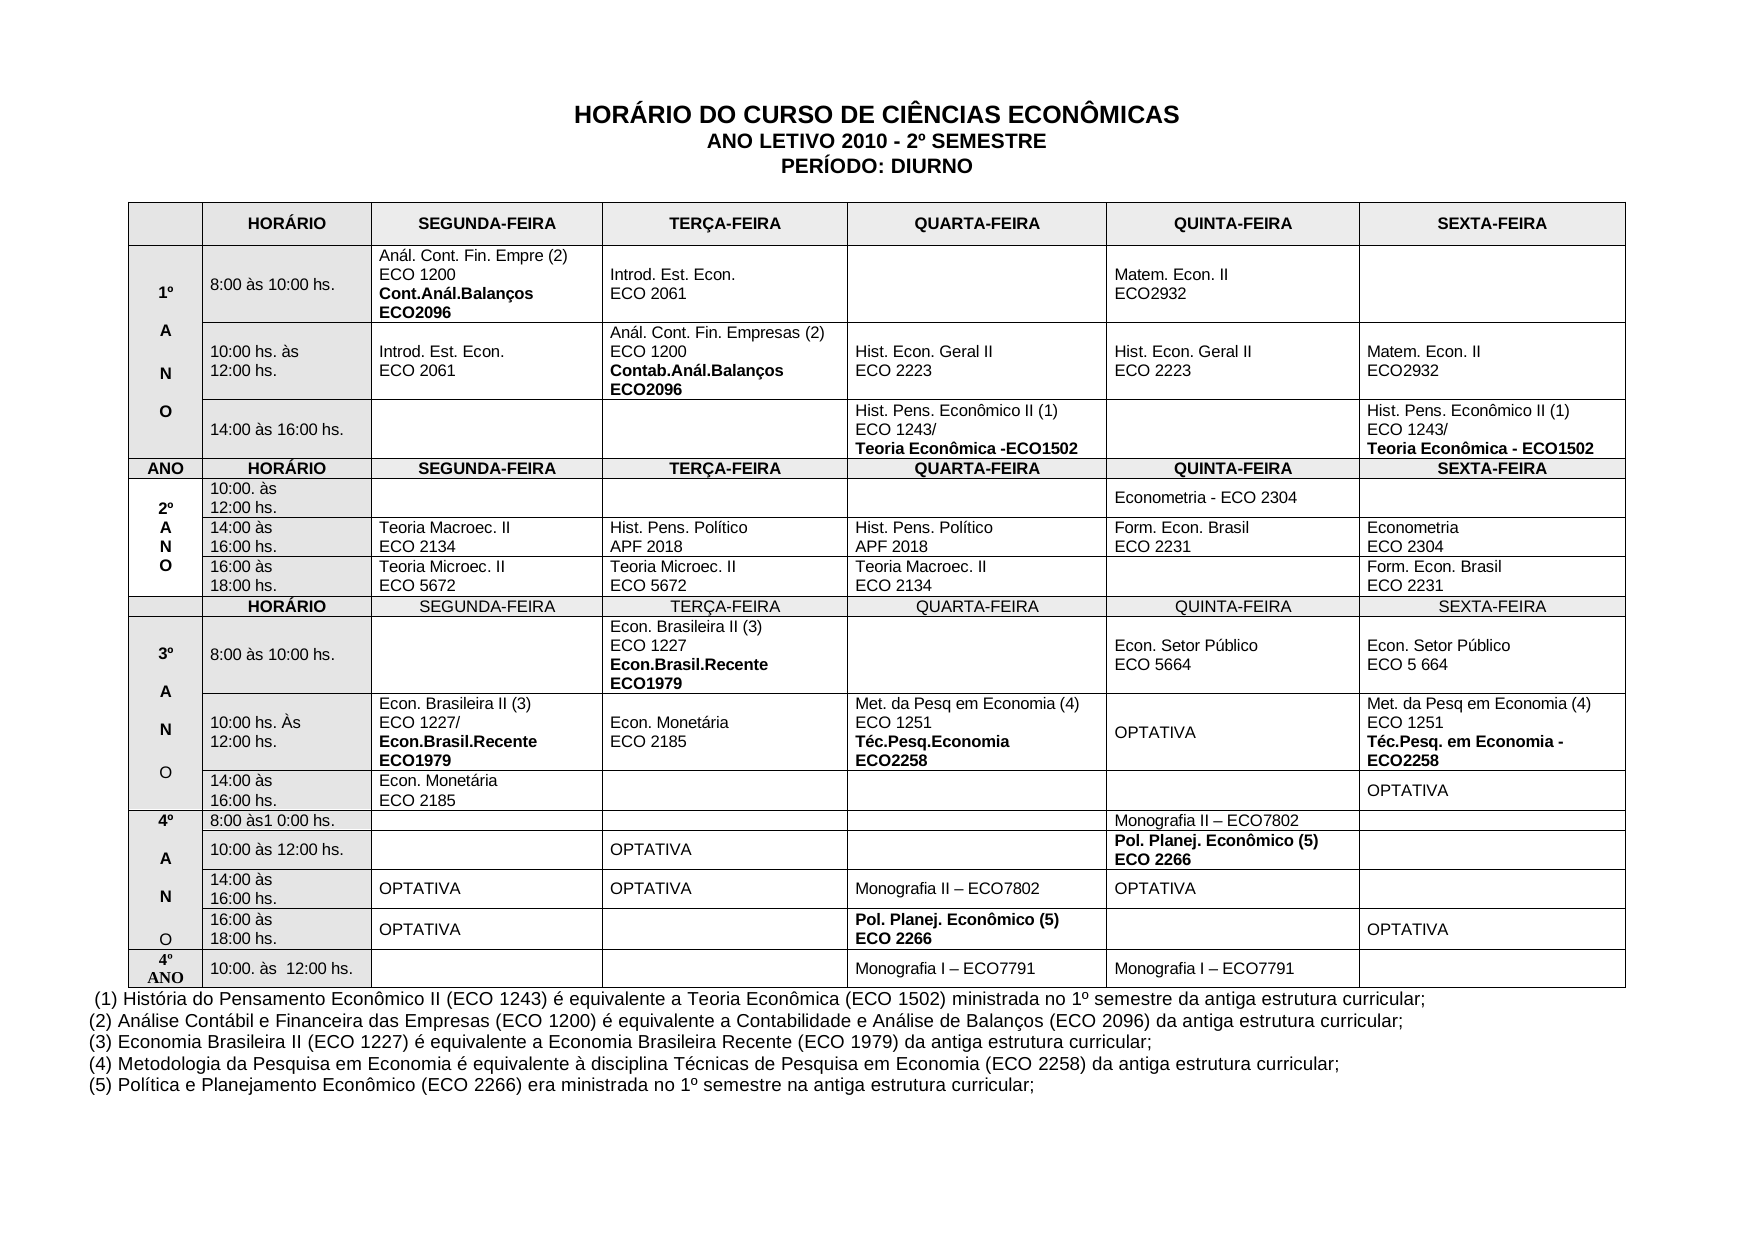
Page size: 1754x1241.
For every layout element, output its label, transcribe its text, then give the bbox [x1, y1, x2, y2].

table_cell SEGUNDA-FEIRA [372, 597, 602, 616]
table_cell QUARTA-FEIRA [848, 597, 1106, 616]
table_cell [1360, 870, 1625, 908]
table_cell 10:00. às 12:00 hs. [203, 479, 371, 517]
table_cell Pol. Planej. Econômico (5) ECO 2266 [848, 909, 1106, 949]
text (2) Análise Contábil e Financeira das Empresas (ECO 1200) é equivalente a Contabilidade e Análise de Balanços (ECO 2096) da antiga estrutura curricular; [89, 1010, 1665, 1031]
table_cell SEXTA-FEIRA [1360, 459, 1625, 478]
table_header QUARTA-FEIRA [848, 203, 1106, 245]
table_cell [603, 479, 847, 517]
table_cell HORÁRIO [203, 459, 371, 478]
table_cell [372, 400, 602, 458]
table_cell [1107, 557, 1359, 596]
table_cell [1107, 771, 1359, 809]
table_cell QUARTA-FEIRA [848, 459, 1106, 478]
table_cell OPTATIVA [372, 909, 602, 949]
table_cell Hist. Pens. Econômico II (1) ECO 1243/ Teoria Econômica -ECO1502 [848, 400, 1106, 458]
table_cell TERÇA-FEIRA [603, 459, 847, 478]
table_cell Hist. Pens. Político APF 2018 [848, 518, 1106, 556]
table_cell Form. Econ. Brasil ECO 2231 [1107, 518, 1359, 556]
table_cell 14:00 às 16:00 hs. [203, 518, 371, 556]
subtitle HORÁRIO DO CURSO DE CIÊNCIAS ECONÔMICAS [89, 100, 1665, 129]
table_cell 8:00 às1 0:00 hs. [203, 811, 371, 829]
table_cell [372, 950, 602, 987]
table_cell Econ. Monetária ECO 2185 [603, 694, 847, 770]
table_cell Econometria ECO 2304 [1360, 518, 1625, 556]
table_cell Matem. Econ. II ECO2932 [1360, 323, 1625, 399]
table_cell OPTATIVA [603, 831, 847, 869]
table_cell Anál. Cont. Fin. Empresas (2) ECO 1200 Contab.Anál.Balanços ECO2096 [603, 323, 847, 399]
table_cell Teoria Macroec. II ECO 2134 [848, 557, 1106, 596]
table_cell QUINTA-FEIRA [1107, 597, 1359, 616]
table_cell [372, 479, 602, 517]
table_cell 10:00 hs. às 12:00 hs. [203, 323, 371, 399]
table_cell 8:00 às 10:00 hs. [203, 617, 371, 693]
table_cell TERÇA-FEIRA [603, 597, 847, 616]
table_cell Introd. Est. Econ. ECO 2061 [372, 323, 602, 399]
table_cell Introd. Est. Econ. ECO 2061 [603, 246, 847, 322]
table_cell Met. da Pesq em Economia (4) ECO 1251 Téc.Pesq. em Economia - ECO2258 [1360, 694, 1625, 770]
table_cell [1360, 831, 1625, 869]
table_cell 1º A N O [129, 246, 202, 458]
table_cell 14:00 às 16:00 hs. [203, 771, 371, 809]
table_cell 2º A N O [129, 479, 202, 596]
text (1) História do Pensamento Econômico II (ECO 1243) é equivalente a Teoria Econômica (ECO 1502) ministrada no 1º semestre da antiga estrutura curricular; [89, 988, 1665, 1010]
table_cell Pol. Planej. Econômico (5) ECO 2266 [1107, 831, 1359, 869]
table_cell Econ. Brasileira II (3) ECO 1227/ Econ.Brasil.Recente ECO1979 [372, 694, 602, 770]
table_cell SEGUNDA-FEIRA [372, 459, 602, 478]
table_cell Teoria Microec. II ECO 5672 [372, 557, 602, 596]
table_cell OPTATIVA [372, 870, 602, 908]
table_cell [1360, 479, 1625, 517]
table_cell OPTATIVA [1107, 694, 1359, 770]
table_cell Econometria - ECO 2304 [1107, 479, 1359, 517]
table_cell 16:00 às 18:00 hs. [203, 909, 371, 949]
table_cell SEXTA-FEIRA [1360, 597, 1625, 616]
table_cell Hist. Econ. Geral II ECO 2223 [848, 323, 1106, 399]
text (5) Política e Planejamento Econômico (ECO 2266) era ministrada no 1º semestre na antiga estrutura curricular; [89, 1074, 1665, 1096]
table_cell 8:00 às 10:00 hs. [203, 246, 371, 322]
table_header QUINTA-FEIRA [1107, 203, 1359, 245]
table_cell [372, 617, 602, 693]
table_cell 4º A N O [129, 811, 202, 949]
table_cell [129, 597, 202, 616]
table_cell OPTATIVA [1360, 771, 1625, 809]
table_cell Econ. Brasileira II (3) ECO 1227 Econ.Brasil.Recente ECO1979 [603, 617, 847, 693]
table_cell [1107, 400, 1359, 458]
table_header SEGUNDA-FEIRA [372, 203, 602, 245]
table_cell [848, 617, 1106, 693]
table_cell 10:00 hs. Às 12:00 hs. [203, 694, 371, 770]
table_cell [603, 909, 847, 949]
table_cell 10:00 às 12:00 hs. [203, 831, 371, 869]
table_cell 14:00 às 16:00 hs. [203, 400, 371, 458]
subtitle ANO LETIVO 2010 - 2º SEMESTRE [89, 129, 1665, 153]
table_cell Hist. Econ. Geral II ECO 2223 [1107, 323, 1359, 399]
table_cell Met. da Pesq em Economia (4) ECO 1251 Téc.Pesq.Economia ECO2258 [848, 694, 1106, 770]
table_cell ANO [129, 459, 202, 478]
text (3) Economia Brasileira II (ECO 1227) é equivalente a Economia Brasileira Recente (ECO 1979) da antiga estrutura curricular; [89, 1031, 1665, 1053]
table_cell [603, 771, 847, 809]
table_cell [372, 831, 602, 869]
table_cell [848, 811, 1106, 829]
table_cell 10:00. às 12:00 hs. [203, 950, 371, 987]
table_cell [1107, 909, 1359, 949]
table_cell Teoria Microec. II ECO 5672 [603, 557, 847, 596]
table_cell [1360, 246, 1625, 322]
table_cell Form. Econ. Brasil ECO 2231 [1360, 557, 1625, 596]
table_cell QUINTA-FEIRA [1107, 459, 1359, 478]
subtitle PERÍODO: DIURNO [89, 153, 1665, 178]
table_cell 3º A N O [129, 617, 202, 809]
table_cell [1360, 811, 1625, 829]
table_cell [848, 771, 1106, 809]
table_cell 16:00 às 18:00 hs. [203, 557, 371, 596]
table_cell HORÁRIO [203, 597, 371, 616]
table_cell Hist. Pens. Econômico II (1) ECO 1243/ Teoria Econômica - ECO1502 [1360, 400, 1625, 458]
table_cell Monografia I – ECO7791 [1107, 950, 1359, 987]
table_cell OPTATIVA [1107, 870, 1359, 908]
table_cell [1360, 950, 1625, 987]
table_cell [603, 811, 847, 829]
table_cell 4º ANO [129, 950, 202, 987]
table_header TERÇA-FEIRA [603, 203, 847, 245]
table_cell [848, 246, 1106, 322]
table_cell Econ. Monetária ECO 2185 [372, 771, 602, 809]
table_cell 14:00 às 16:00 hs. [203, 870, 371, 908]
table_cell Monografia II – ECO7802 [1107, 811, 1359, 829]
table_cell [848, 831, 1106, 869]
table_cell OPTATIVA [603, 870, 847, 908]
table_cell [603, 400, 847, 458]
table_header HORÁRIO [203, 203, 371, 245]
table_cell Monografia I – ECO7791 [848, 950, 1106, 987]
table_cell Anál. Cont. Fin. Empre (2) ECO 1200 Cont.Anál.Balanços ECO2096 [372, 246, 602, 322]
table_cell [603, 950, 847, 987]
table_cell Monografia II – ECO7802 [848, 870, 1106, 908]
table_cell Teoria Macroec. II ECO 2134 [372, 518, 602, 556]
table_cell OPTATIVA [1360, 909, 1625, 949]
table_cell Econ. Setor Público ECO 5664 [1107, 617, 1359, 693]
table_cell [848, 479, 1106, 517]
table_cell [372, 811, 602, 829]
table_cell Hist. Pens. Político APF 2018 [603, 518, 847, 556]
table_header SEXTA-FEIRA [1360, 203, 1625, 245]
table_header ANO [129, 203, 202, 245]
table_cell Econ. Setor Público ECO 5 664 [1360, 617, 1625, 693]
table_cell Matem. Econ. II ECO2932 [1107, 246, 1359, 322]
text (4) Metodologia da Pesquisa em Economia é equivalente à disciplina Técnicas de Pesquisa em Economia (ECO 2258) da antiga estrutura curricular; [89, 1053, 1665, 1074]
